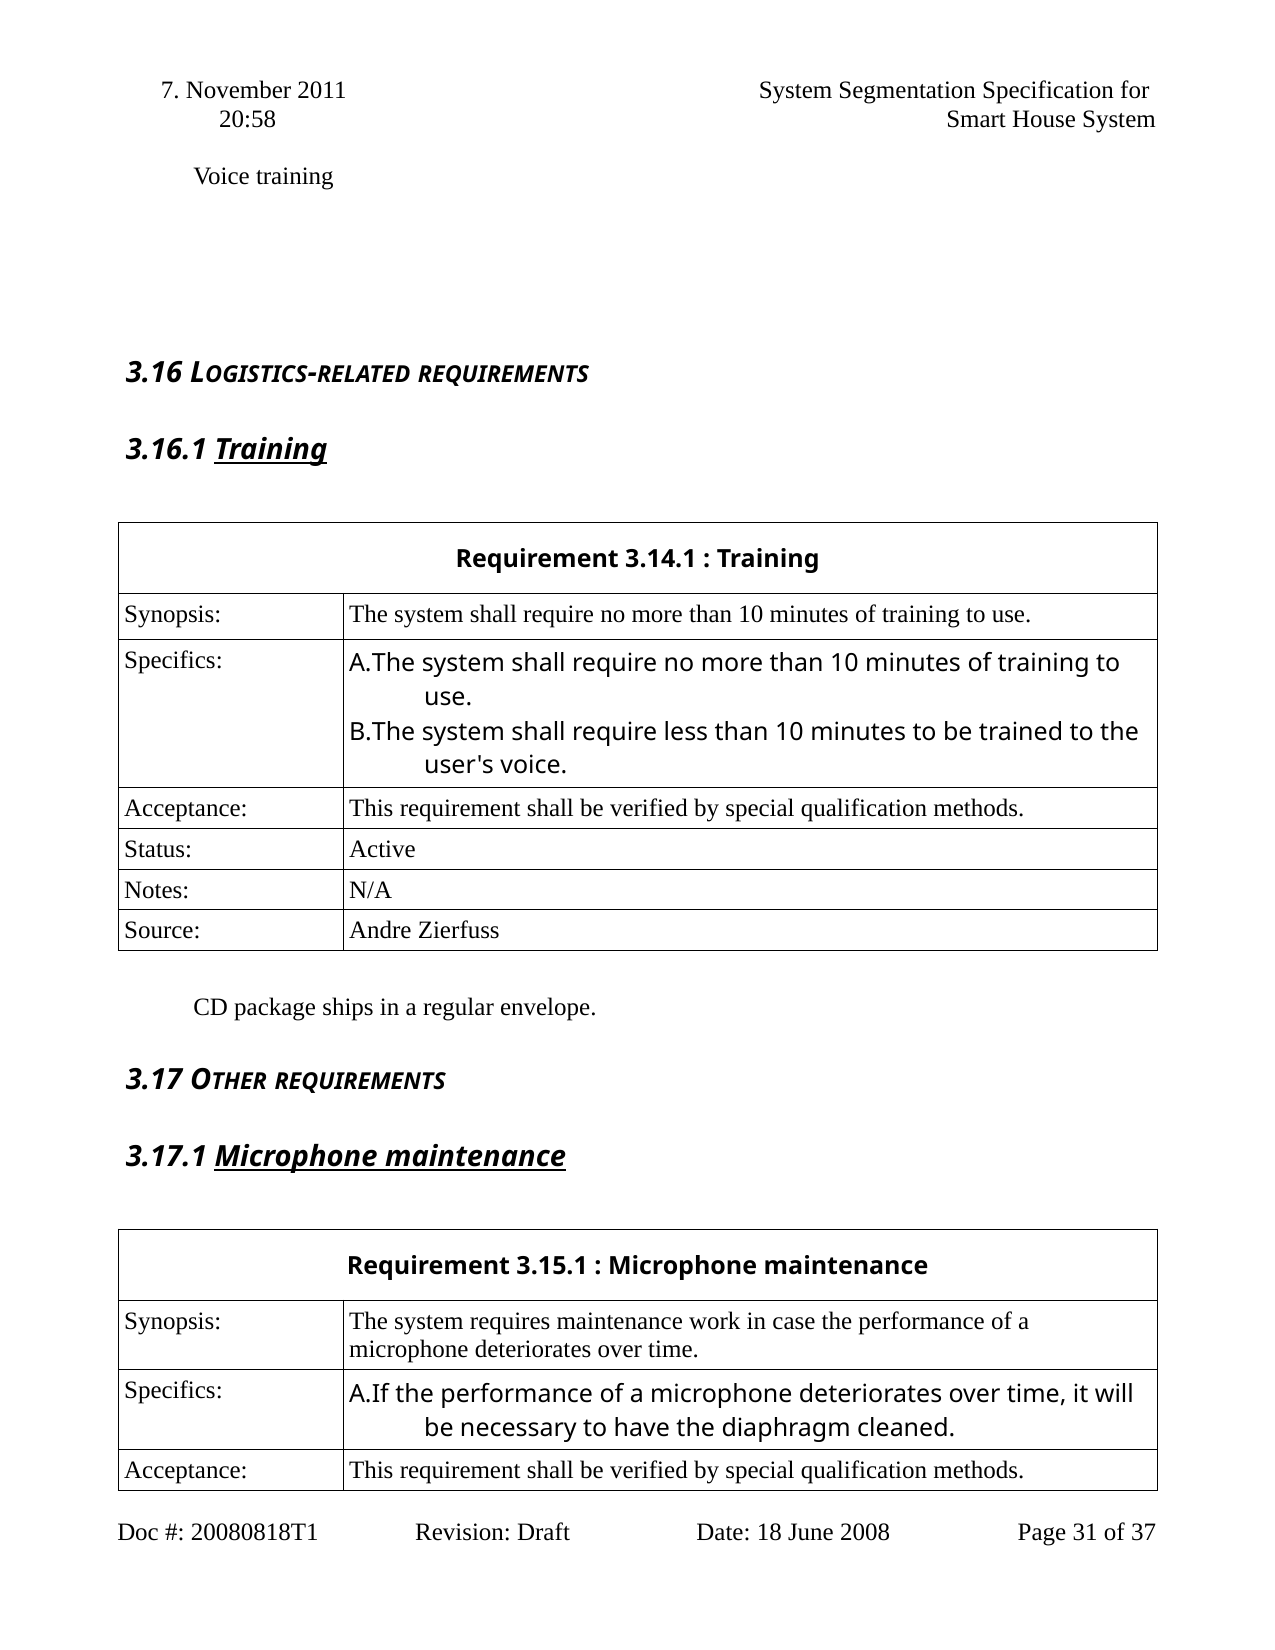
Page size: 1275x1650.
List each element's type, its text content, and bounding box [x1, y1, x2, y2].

table_cell The system requires maintenance work in case the performance of a microphone deteriorates over time. [344, 1301, 1157, 1369]
table_cell Specifics: [119, 640, 343, 787]
table_cell Source: [119, 910, 343, 950]
table_cell Synopsis: [119, 594, 343, 639]
subtitle Logistics-related requirements [118, 351, 1157, 391]
subtitle Training [118, 428, 1157, 468]
text CD package ships in a regular envelope. [118, 992, 1157, 1020]
table_cell If the performance of a microphone deteriorates over time, it will be necessary to have the diaphragm cleaned. [344, 1370, 1157, 1449]
table_cell This requirement shall be verified by special qualification methods. [344, 1450, 1157, 1490]
subtitle Other requirements [118, 1058, 1157, 1098]
table_cell This requirement shall be verified by special qualification methods. [344, 788, 1157, 828]
table_cell Status: [119, 829, 343, 868]
table_header Requirement 3.15.1 : Microphone maintenance [119, 1230, 1157, 1299]
table_cell The system shall require no more than 10 minutes of training to use. The system shall require less than 10 minutes to be trained to the user's voice. [344, 640, 1157, 787]
table_cell Active [344, 829, 1157, 868]
table_cell N/A [344, 870, 1157, 909]
table_cell Notes: [119, 870, 343, 909]
table_cell Synopsis: [119, 1301, 343, 1369]
table_cell The system shall require no more than 10 minutes of training to use. [344, 594, 1157, 639]
table_header Requirement 3.14.1 : Training [119, 523, 1157, 593]
table_cell Specifics: [119, 1370, 343, 1449]
text Voice training [118, 161, 1157, 190]
table_cell Acceptance: [119, 788, 343, 828]
table_cell Andre Zierfuss [344, 910, 1157, 950]
table_cell Acceptance: [119, 1450, 343, 1490]
subtitle Microphone maintenance [118, 1135, 1157, 1175]
